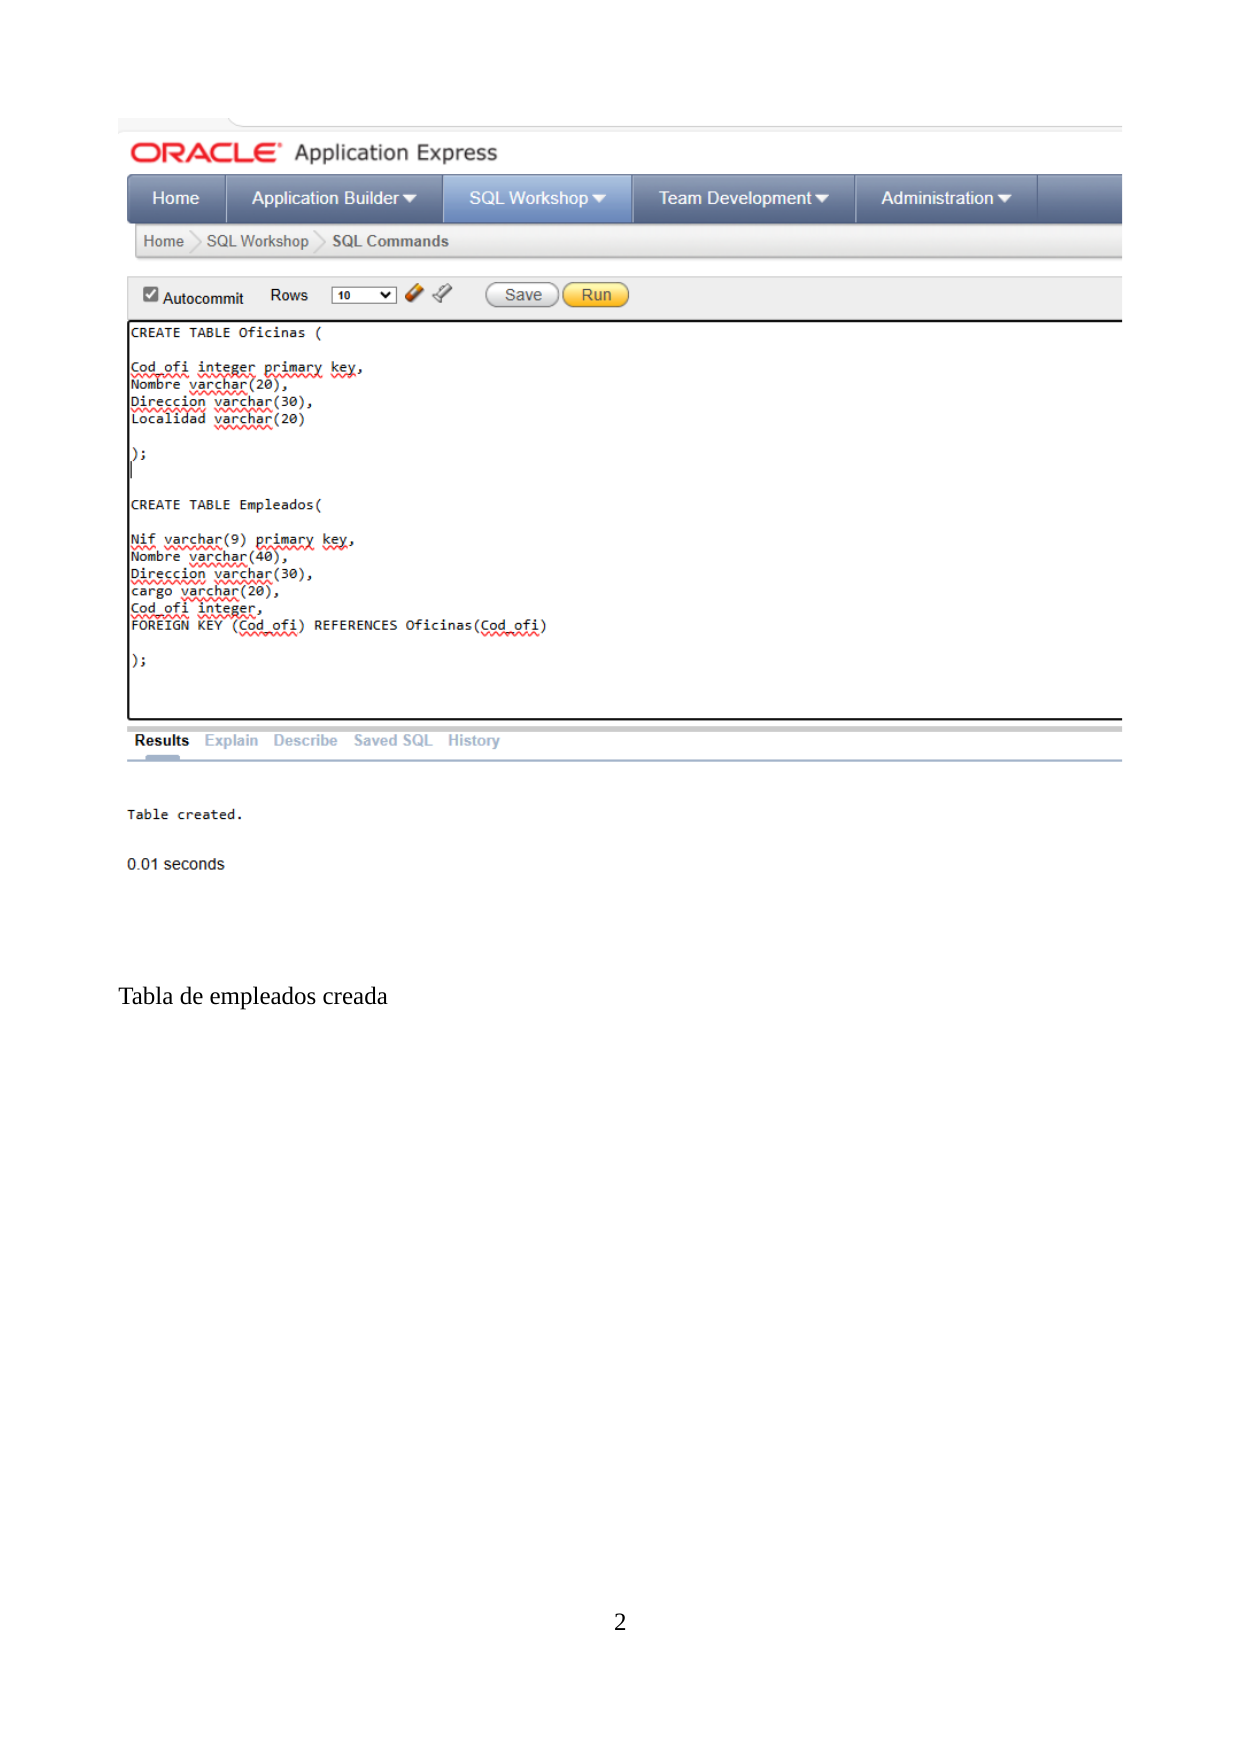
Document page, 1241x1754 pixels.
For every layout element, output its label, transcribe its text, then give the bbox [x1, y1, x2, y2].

picture [118, 118, 1123, 981]
text Tabla de empleados creada [118, 981, 1122, 1009]
